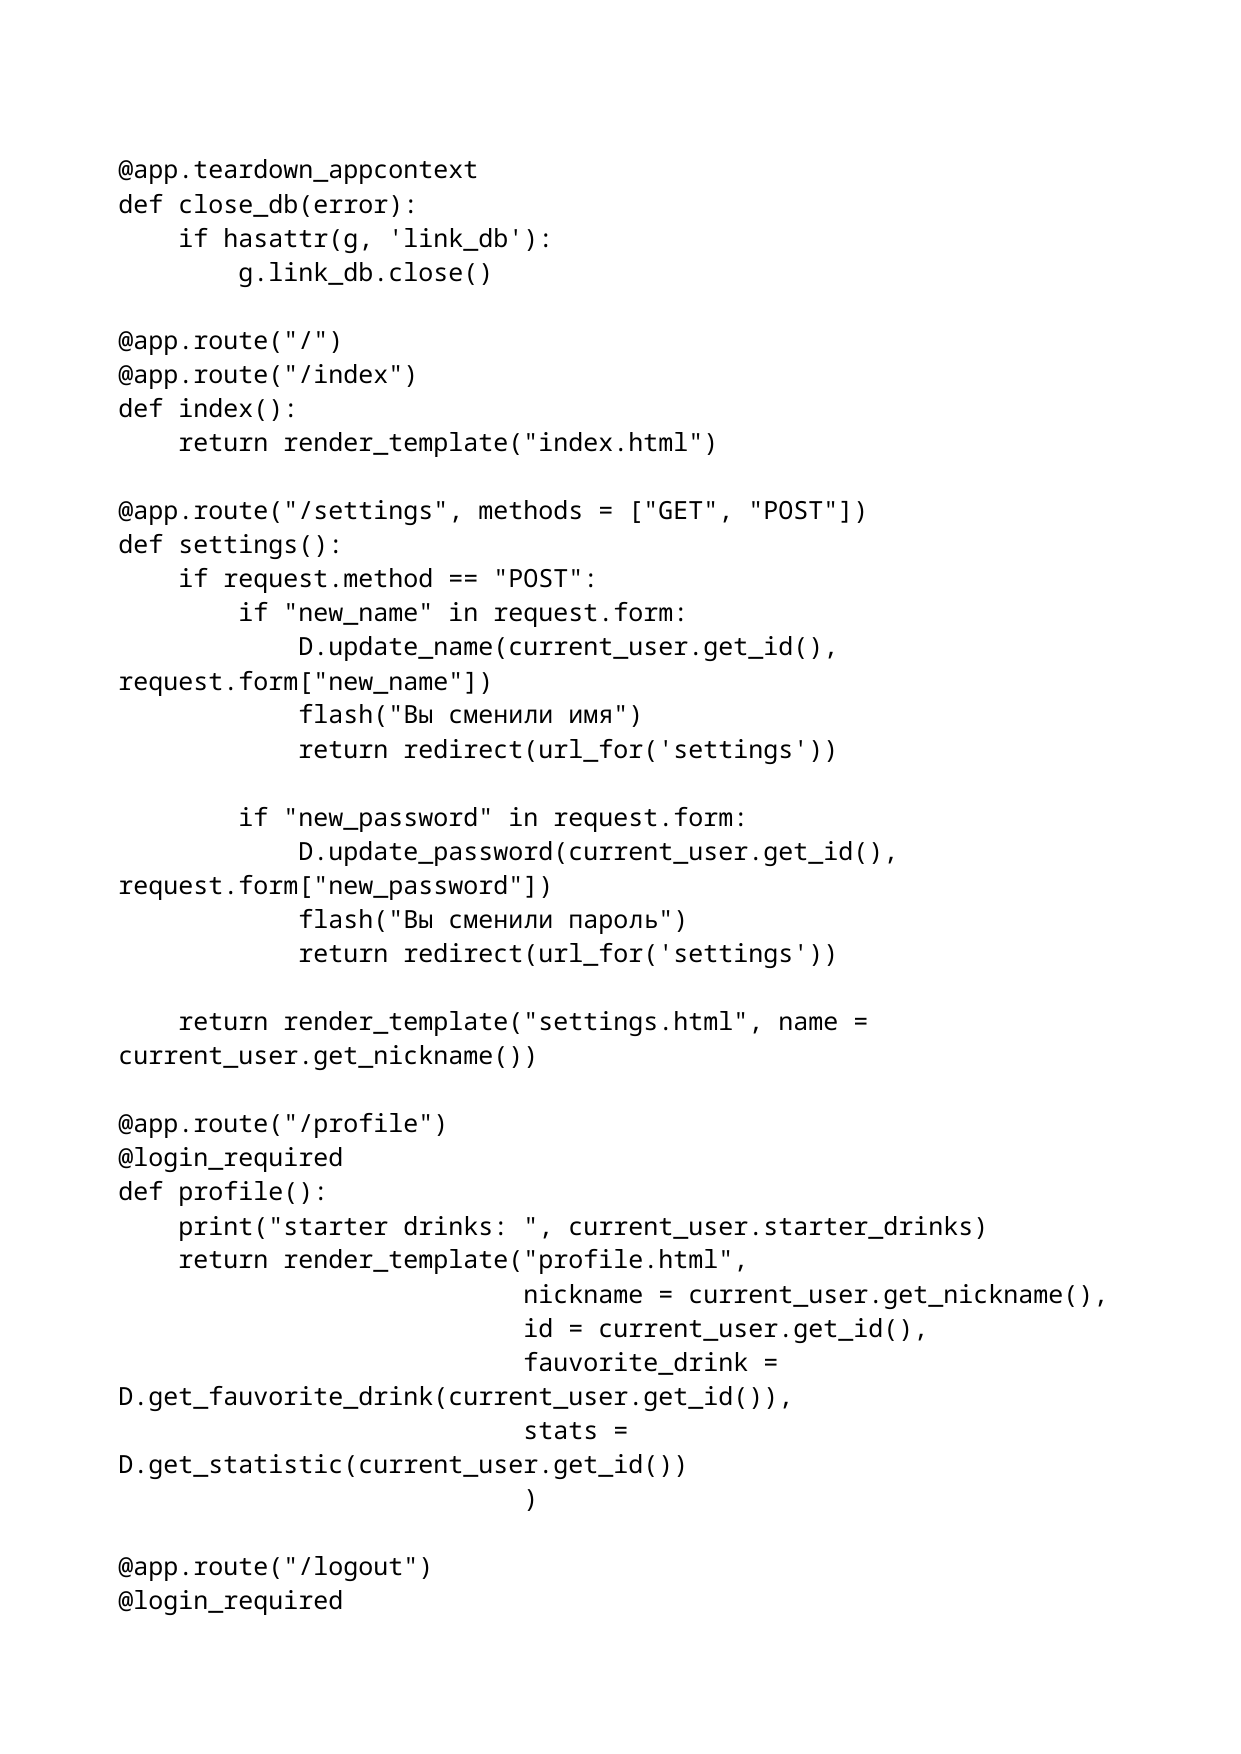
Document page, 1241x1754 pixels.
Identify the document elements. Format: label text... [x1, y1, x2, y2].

text if hasattr(g, 'link_db'): [118, 220, 1122, 254]
text ) [118, 1481, 1122, 1515]
text id = current_user.get_id(), [118, 1310, 1122, 1344]
text return redirect(url_for('settings')) [118, 936, 1122, 970]
text return redirect(url_for('settings')) [118, 731, 1122, 765]
text if request.method == "POST": [118, 561, 1122, 595]
text @login_required [118, 1583, 1122, 1617]
text if "new_password" in request.form: [118, 799, 1122, 833]
text flash("Вы сменили имя") [118, 697, 1122, 731]
text D.update_password(current_user.get_id(), request.form["new_password"]) [118, 833, 1122, 902]
text def index(): [118, 391, 1122, 425]
text D.update_name(current_user.get_id(), request.form["new_name"]) [118, 629, 1122, 697]
text print("starter drinks: ", current_user.starter_drinks) [118, 1208, 1122, 1242]
text @app.route("/") [118, 322, 1122, 357]
text @app.route("/settings", methods = ["GET", "POST"]) [118, 493, 1122, 527]
text @app.teardown_appcontext [118, 152, 1122, 186]
text def close_db(error): [118, 186, 1122, 220]
text flash("Вы сменили пароль") [118, 902, 1122, 936]
text return render_template("settings.html", name = current_user.get_nickname()) [118, 1004, 1122, 1072]
text @app.route("/logout") [118, 1549, 1122, 1583]
text return render_template("profile.html", [118, 1242, 1122, 1276]
text g.link_db.close() [118, 254, 1122, 288]
text @login_required [118, 1140, 1122, 1174]
text nickname = current_user.get_nickname(), [118, 1276, 1122, 1310]
text @app.route("/index") [118, 357, 1122, 391]
text @app.route("/profile") [118, 1106, 1122, 1140]
text fauvorite_drink = D.get_fauvorite_drink(current_user.get_id()), [118, 1344, 1122, 1412]
text if "new_name" in request.form: [118, 595, 1122, 629]
text return render_template("index.html") [118, 425, 1122, 459]
text def profile(): [118, 1174, 1122, 1208]
text def settings(): [118, 527, 1122, 561]
text stats = D.get_statistic(current_user.get_id()) [118, 1412, 1122, 1481]
